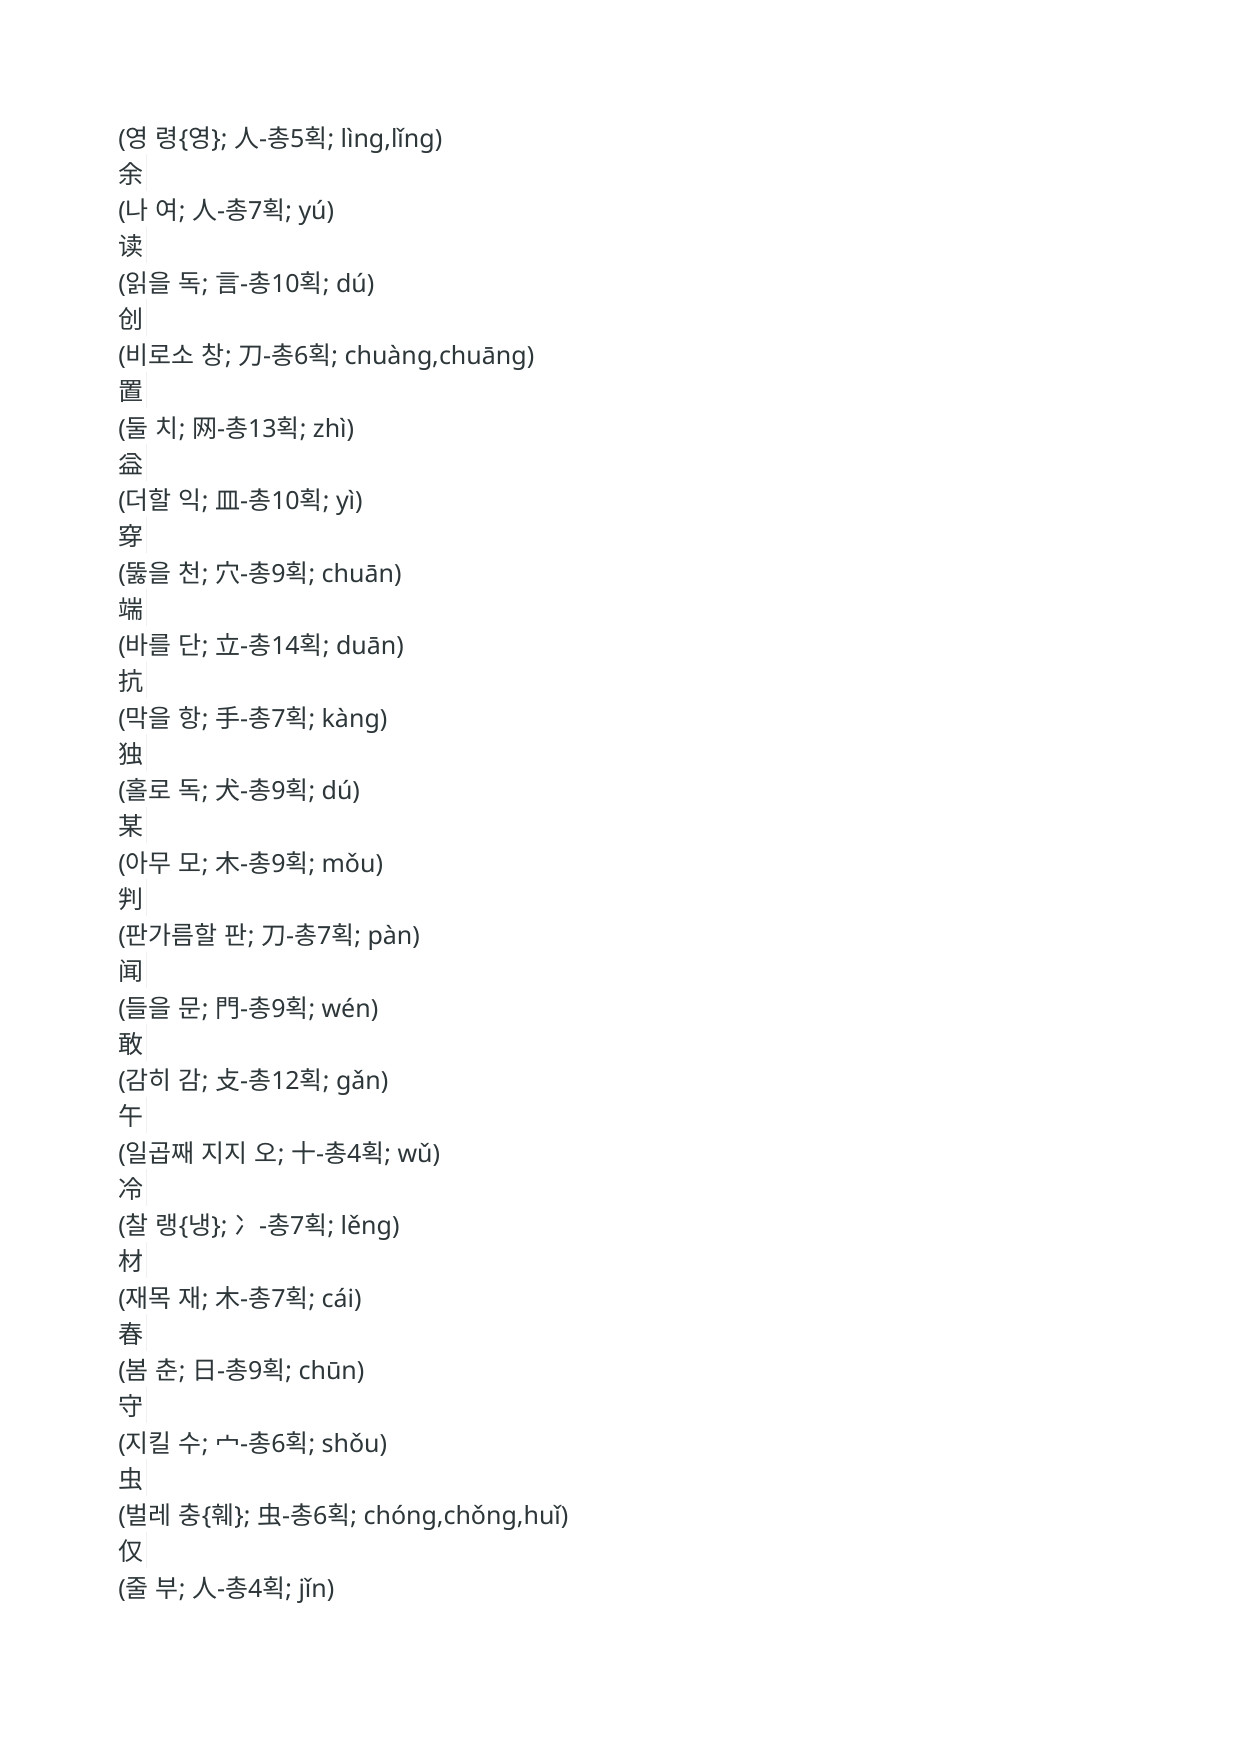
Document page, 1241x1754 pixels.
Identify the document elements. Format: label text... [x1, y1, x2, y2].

text (더할 익; ⽫-총10획; yì) [118, 481, 1122, 517]
text 守 [118, 1387, 146, 1423]
text 虫 [118, 1459, 146, 1496]
text [147, 1387, 1122, 1423]
text [147, 1097, 1122, 1133]
text 敢 [118, 1024, 146, 1061]
text (들을 문; ⾨-총9획; wén) [118, 988, 1122, 1024]
text 穿 [118, 517, 146, 553]
text (판가름할 판; ⼑-총7획; pàn) [118, 916, 1122, 952]
text (영 령{영}; ⼈-총5획; lìng,lǐng) [118, 118, 1122, 154]
text 创 [118, 299, 146, 336]
text (비로소 창; ⼑-총6획; chuàng,chuāng) [118, 336, 1122, 372]
text 某 [118, 807, 146, 843]
text [147, 1314, 1122, 1351]
text [147, 662, 1122, 698]
text (읽을 독; ⾔-총10획; dú) [118, 263, 1122, 299]
text 独 [118, 734, 146, 771]
text [147, 372, 1122, 408]
text 材 [118, 1242, 146, 1278]
text 午 [118, 1097, 146, 1133]
text [147, 299, 1122, 336]
text (둘 치; ⽹-총13획; zhì) [118, 408, 1122, 444]
text (바를 단; ⽴-총14획; duān) [118, 626, 1122, 662]
text 置 [118, 372, 146, 408]
text 闻 [118, 952, 146, 988]
text [147, 952, 1122, 988]
text 读 [118, 227, 146, 263]
text 冷 [118, 1169, 146, 1206]
text (벌레 충{훼}; ⾍-총6획; chóng,chǒng,huǐ) [118, 1496, 1122, 1532]
text (지킬 수; ⼧-총6획; shǒu) [118, 1423, 1122, 1459]
text (봄 춘; ⽇-총9획; chūn) [118, 1351, 1122, 1387]
text [147, 807, 1122, 843]
text 余 [118, 154, 146, 191]
text (줄 부; ⼈-총4획; jǐn) [118, 1568, 1122, 1604]
text (나 여; ⼈-총7획; yú) [118, 191, 1122, 227]
text (뚫을 천; ⽳-총9획; chuān) [118, 553, 1122, 589]
text (재목 재; ⽊-총7획; cái) [118, 1278, 1122, 1314]
text [147, 734, 1122, 771]
text [147, 1169, 1122, 1206]
text 端 [118, 589, 146, 626]
text (막을 항; ⼿-총7획; kàng) [118, 698, 1122, 734]
text [147, 879, 1122, 916]
text [147, 1024, 1122, 1061]
text [147, 589, 1122, 626]
text 春 [118, 1314, 146, 1351]
text [147, 444, 1122, 481]
text [147, 1242, 1122, 1278]
text 抗 [118, 662, 146, 698]
text [147, 227, 1122, 263]
text (감히 감; ⽁-총12획; gǎn) [118, 1061, 1122, 1097]
text [147, 154, 1122, 191]
text (홀로 독; ⽝-총9획; dú) [118, 771, 1122, 807]
text [147, 517, 1122, 553]
text [147, 1532, 1122, 1568]
text (일곱째 지지 오; ⼗-총4획; wǔ) [118, 1133, 1122, 1169]
text 益 [118, 444, 146, 481]
text (아무 모; ⽊-총9획; mǒu) [118, 843, 1122, 879]
text 判 [118, 879, 146, 916]
text 仅 [118, 1532, 146, 1568]
text [147, 1459, 1122, 1496]
text (찰 랭{냉}; ⼎-총7획; lěng) [118, 1206, 1122, 1242]
